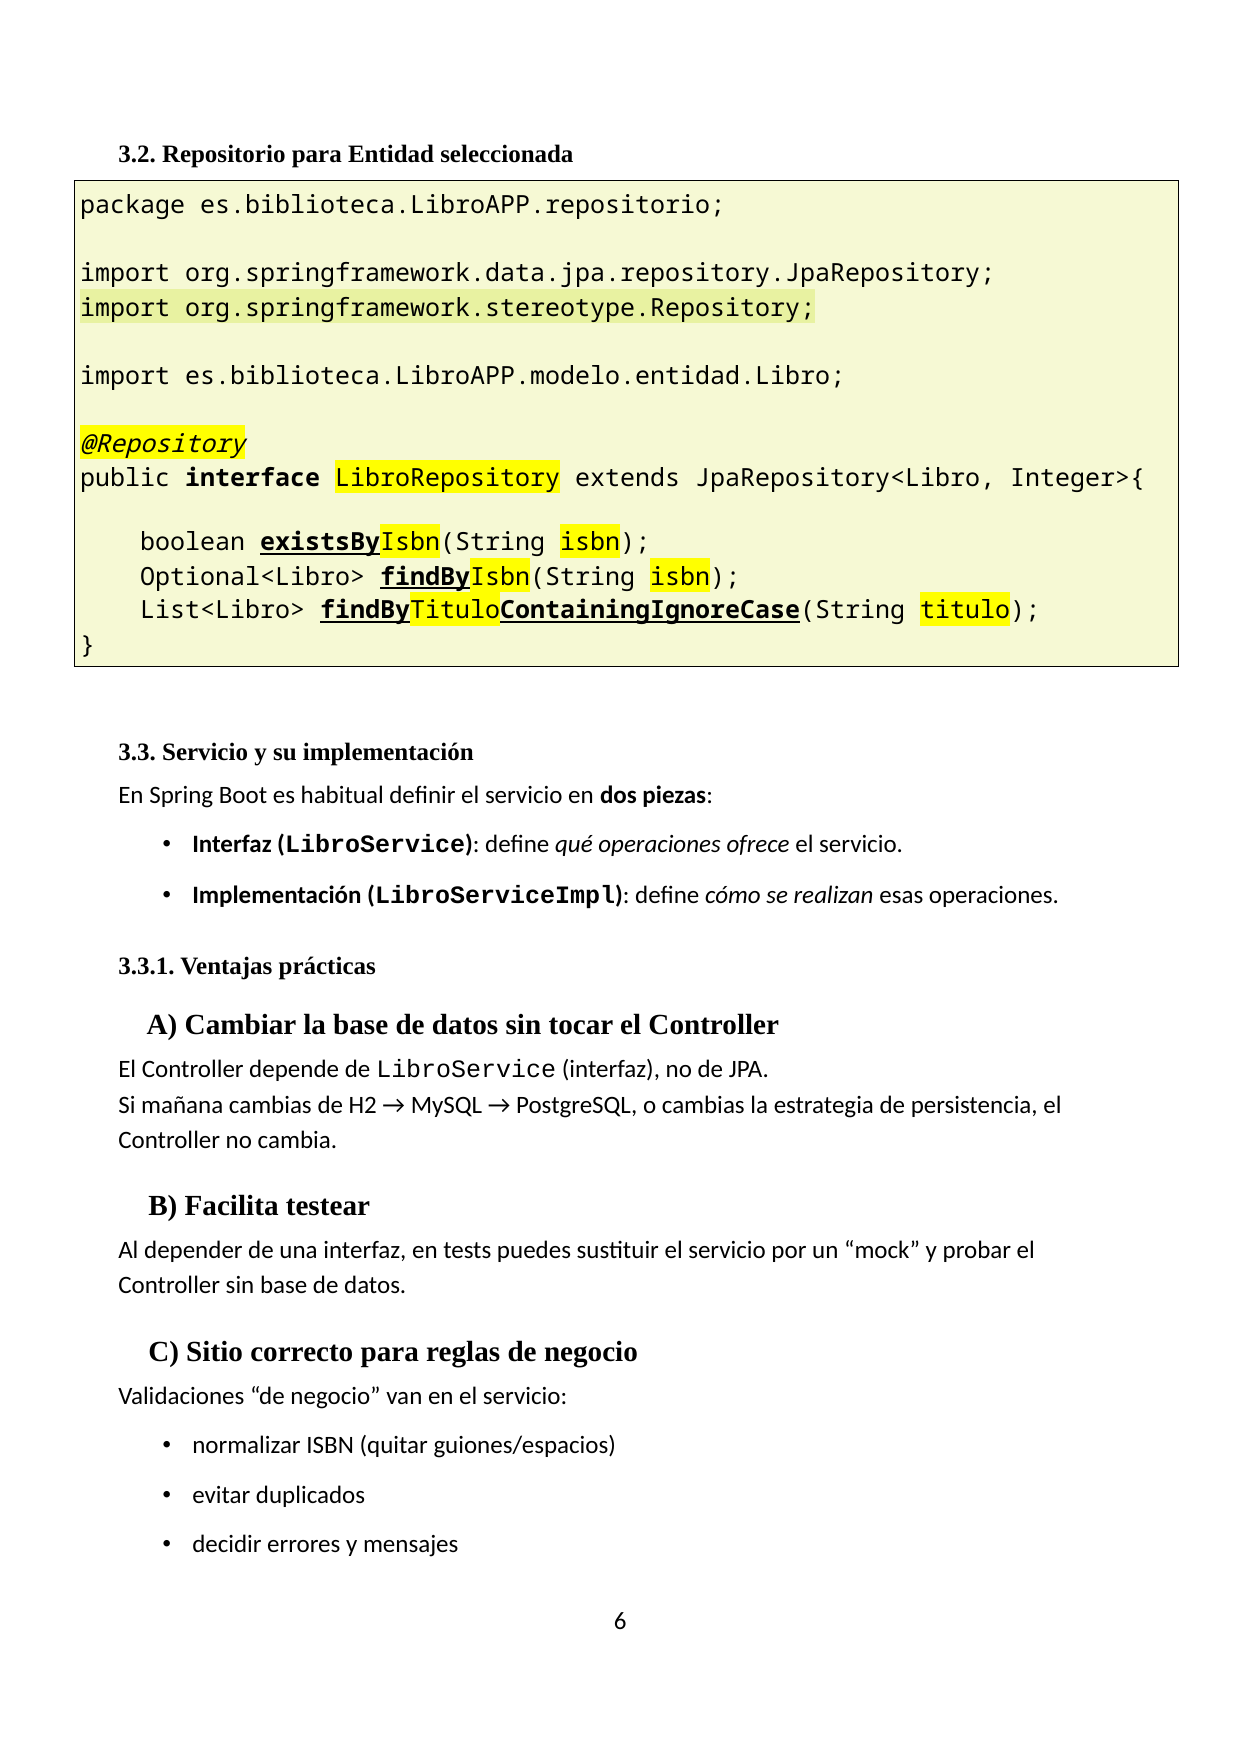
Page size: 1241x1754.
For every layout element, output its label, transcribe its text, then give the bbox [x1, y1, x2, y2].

subtitle ✅ B) Facilita testear [118, 1188, 1122, 1222]
list Implementación (LibroServiceImpl): define cómo se realizan esas operaciones. [162, 879, 1122, 911]
subtitle 3.3. Servicio y su implementación [118, 737, 1122, 766]
text En Spring Boot es habitual definir el servicio en dos piezas: [118, 779, 1122, 809]
subtitle ✅ C) Sitio correcto para reglas de negocio [118, 1334, 1122, 1367]
text Al depender de una interfaz, en tests puedes sustituir el servicio por un “mock” y probar el Controller sin base de datos. [118, 1234, 1122, 1300]
text Validaciones “de negocio” van en el servicio: [118, 1380, 1122, 1410]
text El Controller depende de LibroService (interfaz), no de JPA. Si mañana cambias de H2 → MySQL → PostgreSQL, o cambias la estrategia de persistencia, el Controller no cambia. [118, 1053, 1122, 1155]
list evitar duplicados [162, 1479, 1122, 1509]
table_header package es.biblioteca.LibroAPP.repositorio; import org.springframework.data.jpa.repository.JpaRepository; import org.springframework.stereotype.Repository; import es.biblioteca.LibroAPP.modelo.entidad.Libro; @Repository public interface LibroRepository extends JpaRepository<Libro, Integer>{ boolean existsByIsbn(String isbn); Optional<Libro> findByIsbn(String isbn); List<Libro> findByTituloContainingIgnoreCase(String titulo); } [75, 181, 1178, 666]
list decidir errores y mensajes [162, 1528, 1122, 1559]
subtitle ✅ A) Cambiar la base de datos sin tocar el Controller [118, 1007, 1122, 1041]
subtitle 3.2. Repositorio para Entidad seleccionada [118, 139, 1122, 168]
list Interfaz (LibroService): define qué operaciones ofrece el servicio. [162, 828, 1122, 860]
subtitle 3.3.1. Ventajas prácticas [118, 951, 1122, 980]
list normalizar ISBN (quitar guiones/espacios) [162, 1429, 1122, 1460]
